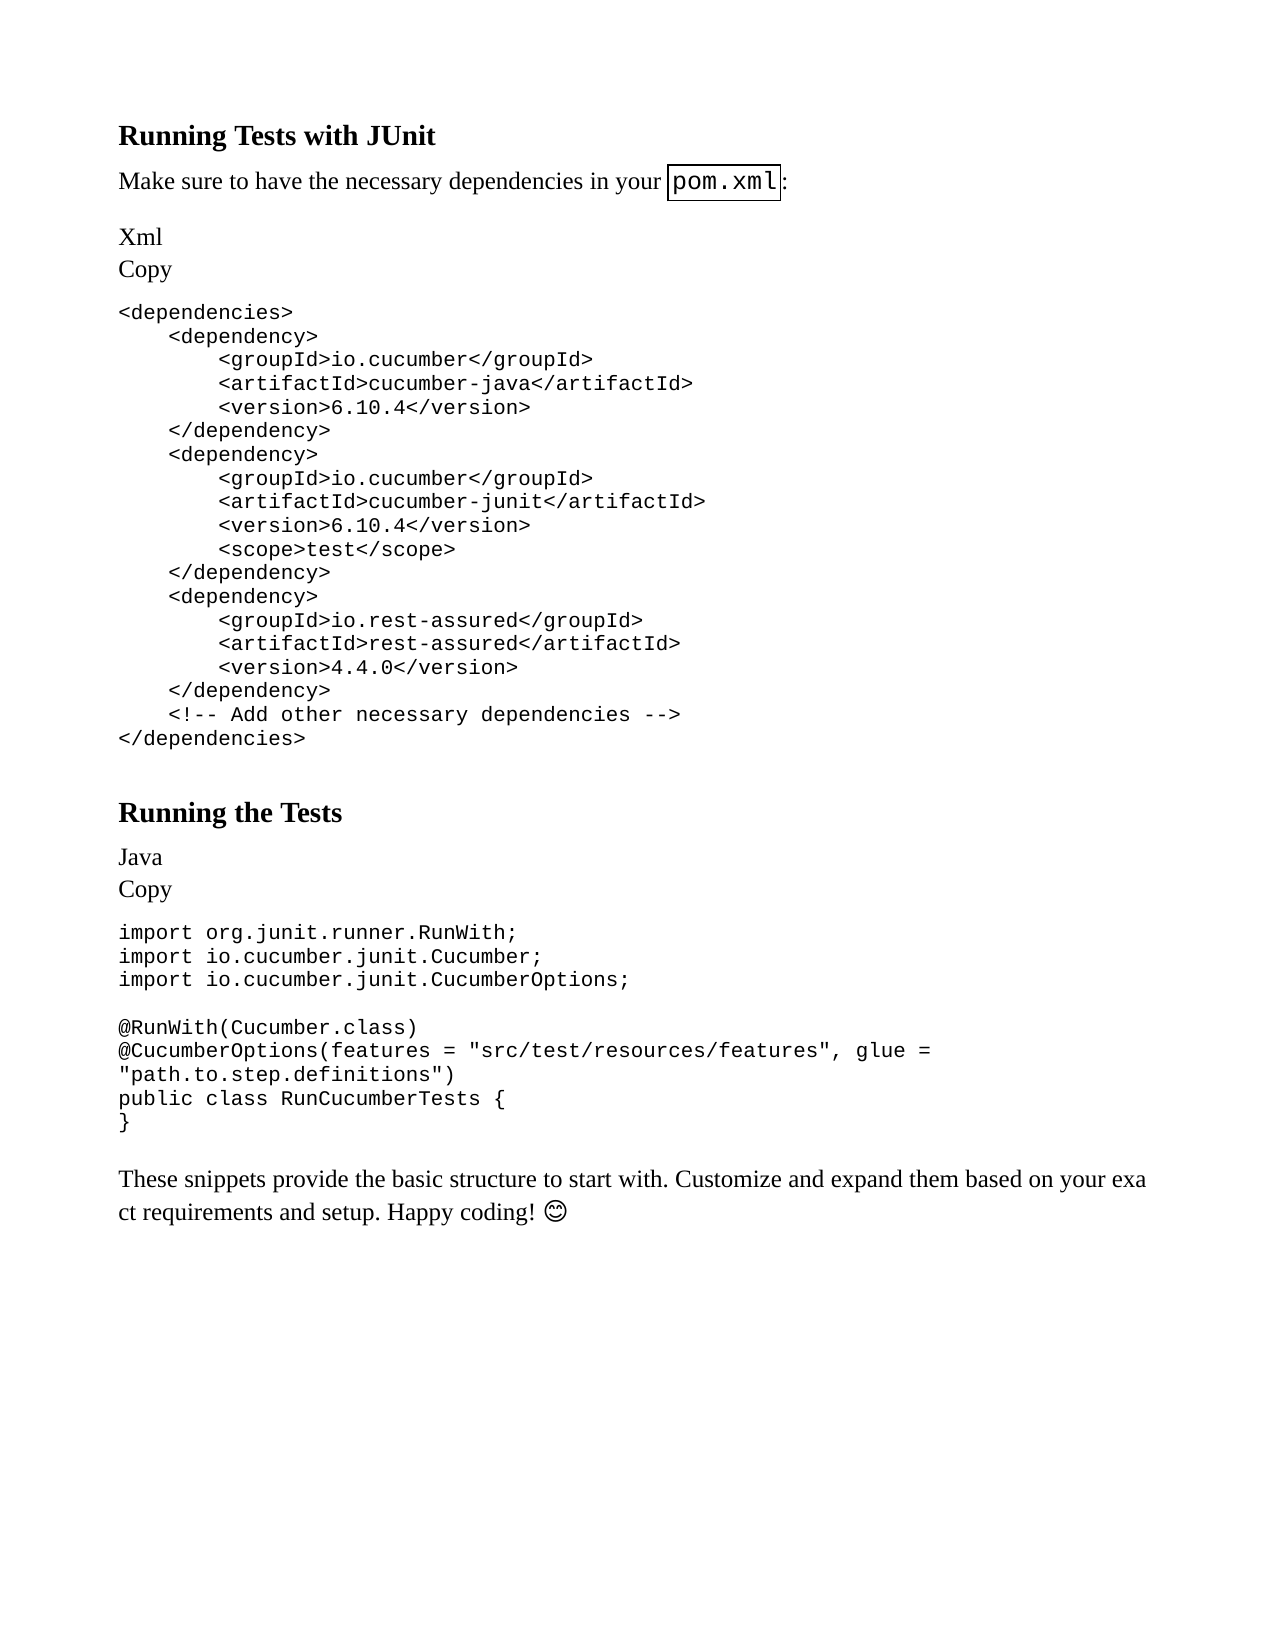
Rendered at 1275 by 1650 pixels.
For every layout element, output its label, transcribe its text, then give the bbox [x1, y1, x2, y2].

text <version>6.10.4</version> [118, 397, 1157, 420]
subtitle Running Tests with JUnit [118, 118, 1157, 152]
text <version>4.4.0</version> [118, 657, 1157, 681]
text import io.cucumber.junit.CucumberOptions; [118, 969, 1157, 993]
text @CucumberOptions(features = "src/test/resources/features", glue = "path.to.step.definitions") [118, 1040, 1157, 1088]
text </dependency> [118, 420, 1157, 444]
text </dependencies> [118, 728, 1157, 751]
text Make sure to have the necessary dependencies in your [118, 164, 667, 201]
text </dependency> [118, 681, 1157, 704]
text <groupId>io.rest-assured</groupId> [118, 609, 1157, 633]
text Copy [118, 254, 1157, 283]
text These snippets provide the basic structure to start with. Customize and expand them based on your exact requirements and setup. Happy coding! 😊 [118, 1164, 1157, 1226]
text import org.junit.runner.RunWith; [118, 922, 1157, 946]
text } [118, 1111, 1157, 1135]
text <scope>test</scope> [118, 539, 1157, 562]
text <!-- Add other necessary dependencies --> [118, 704, 1157, 728]
text <artifactId>cucumber-java</artifactId> [118, 373, 1157, 397]
text Java [118, 842, 1157, 870]
text <dependencies> [118, 302, 1157, 326]
text <dependency> [118, 444, 1157, 468]
text <dependency> [118, 326, 1157, 349]
text <groupId>io.cucumber</groupId> [118, 468, 1157, 491]
text public class RunCucumberTests { [118, 1088, 1157, 1111]
text <groupId>io.cucumber</groupId> [118, 349, 1157, 373]
text <artifactId>cucumber-junit</artifactId> [118, 491, 1157, 515]
text pom.xml [669, 166, 780, 200]
subtitle Running the Tests [118, 796, 1157, 829]
text : [781, 164, 1157, 201]
text Xml [118, 222, 1157, 250]
text <dependency> [118, 586, 1157, 609]
text Copy [118, 874, 1157, 903]
text <artifactId>rest-assured</artifactId> [118, 633, 1157, 657]
text @RunWith(Cucumber.class) [118, 1017, 1157, 1040]
text import io.cucumber.junit.Cucumber; [118, 946, 1157, 969]
text <version>6.10.4</version> [118, 515, 1157, 539]
text </dependency> [118, 562, 1157, 586]
